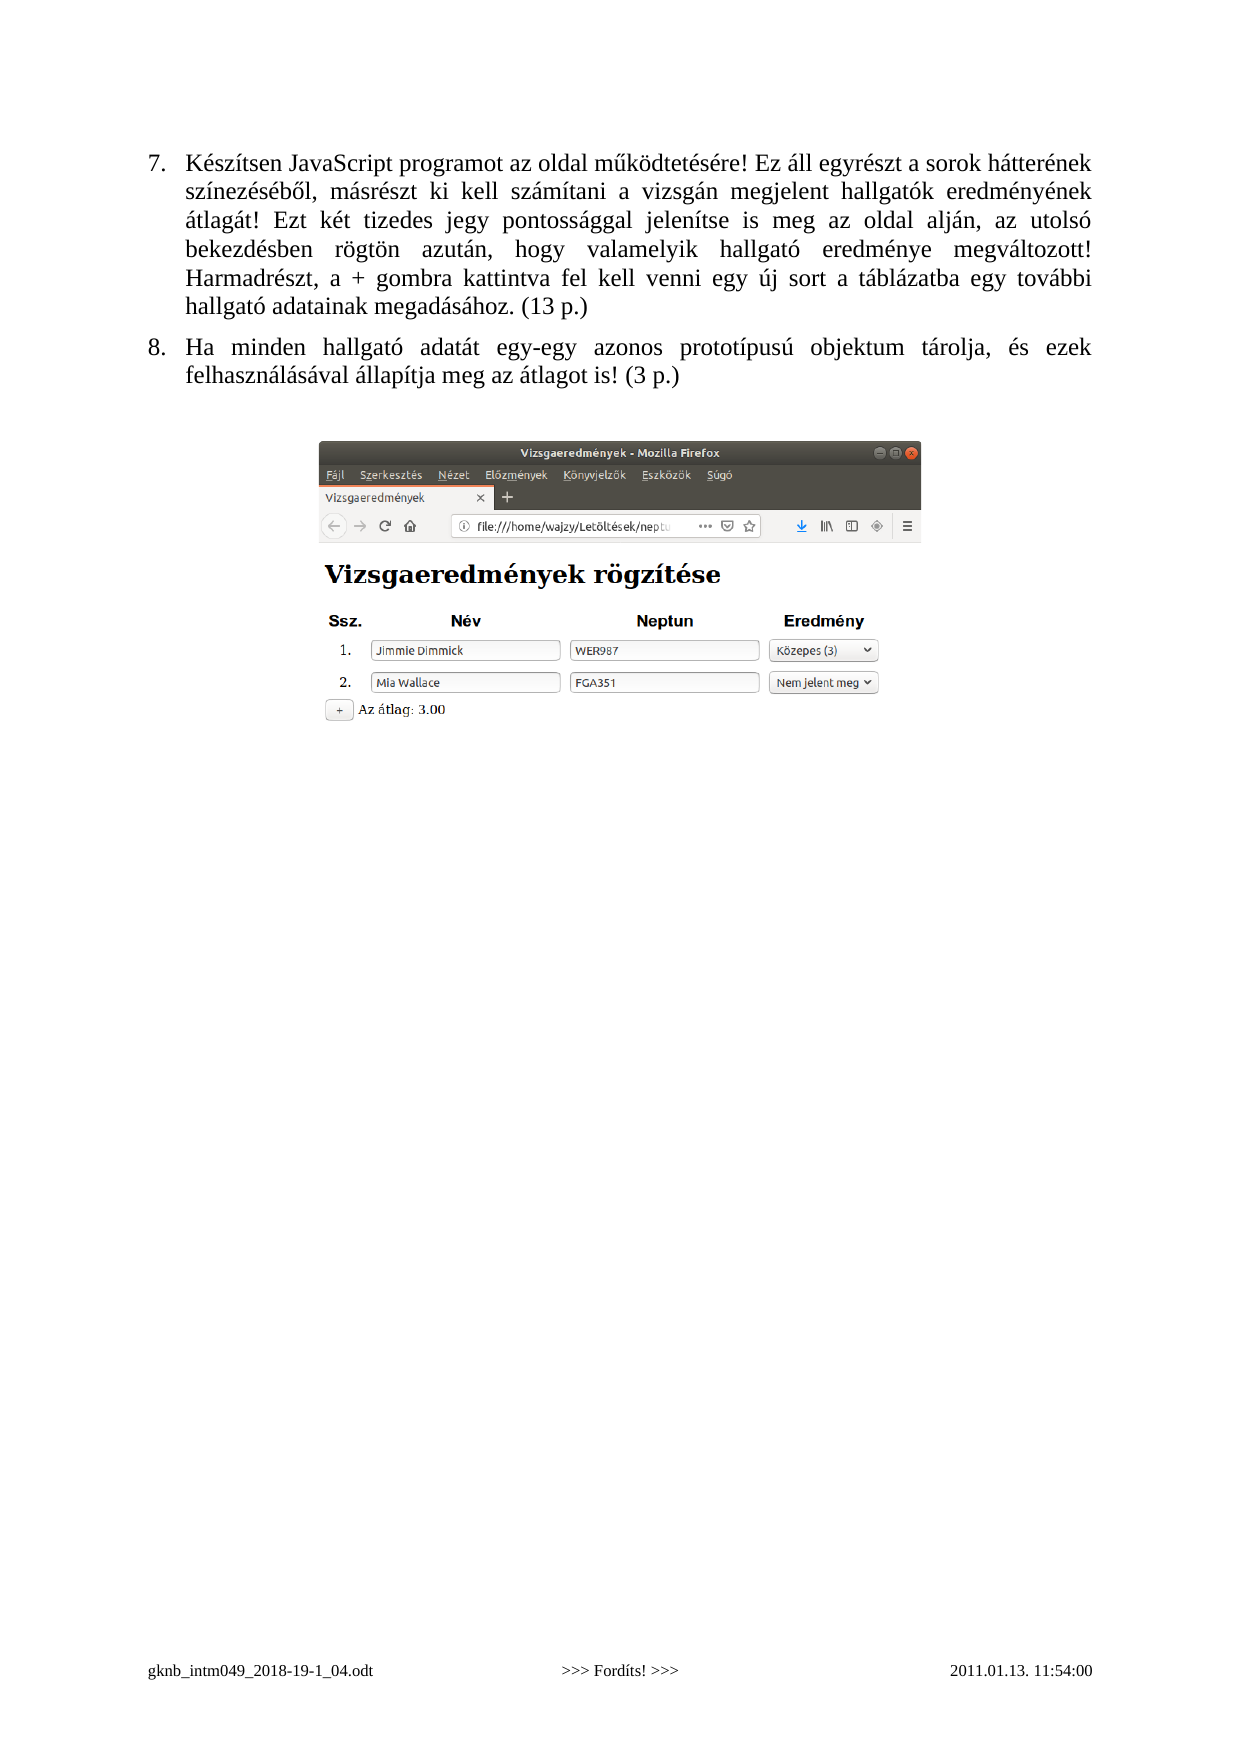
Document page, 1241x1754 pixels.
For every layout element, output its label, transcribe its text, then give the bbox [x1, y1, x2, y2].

picture [318, 441, 922, 764]
list Ha minden hallgató adatát egy-egy azonos prototípusú objektum tárolja, és ezek felhasználásával állapítja meg az átlagot is! (3 p.) [148, 332, 1093, 389]
list Készítsen JavaScript programot az oldal működtetésére! Ez áll egyrészt a sorok hátterének színezéséből, másrészt ki kell számítani a vizsgán megjelent hallgatók eredményének átlagát! Ezt két tizedes jegy pontossággal jelenítse is meg az oldal alján, az utolsó bekezdésben rögtön azután, hogy valamelyik hallgató eredménye megváltozott! Harmadrészt, a + gombra kattintva fel kell venni egy új sort a táblázatba egy további hallgató adatainak megadásához. (13 p.) [148, 148, 1093, 320]
